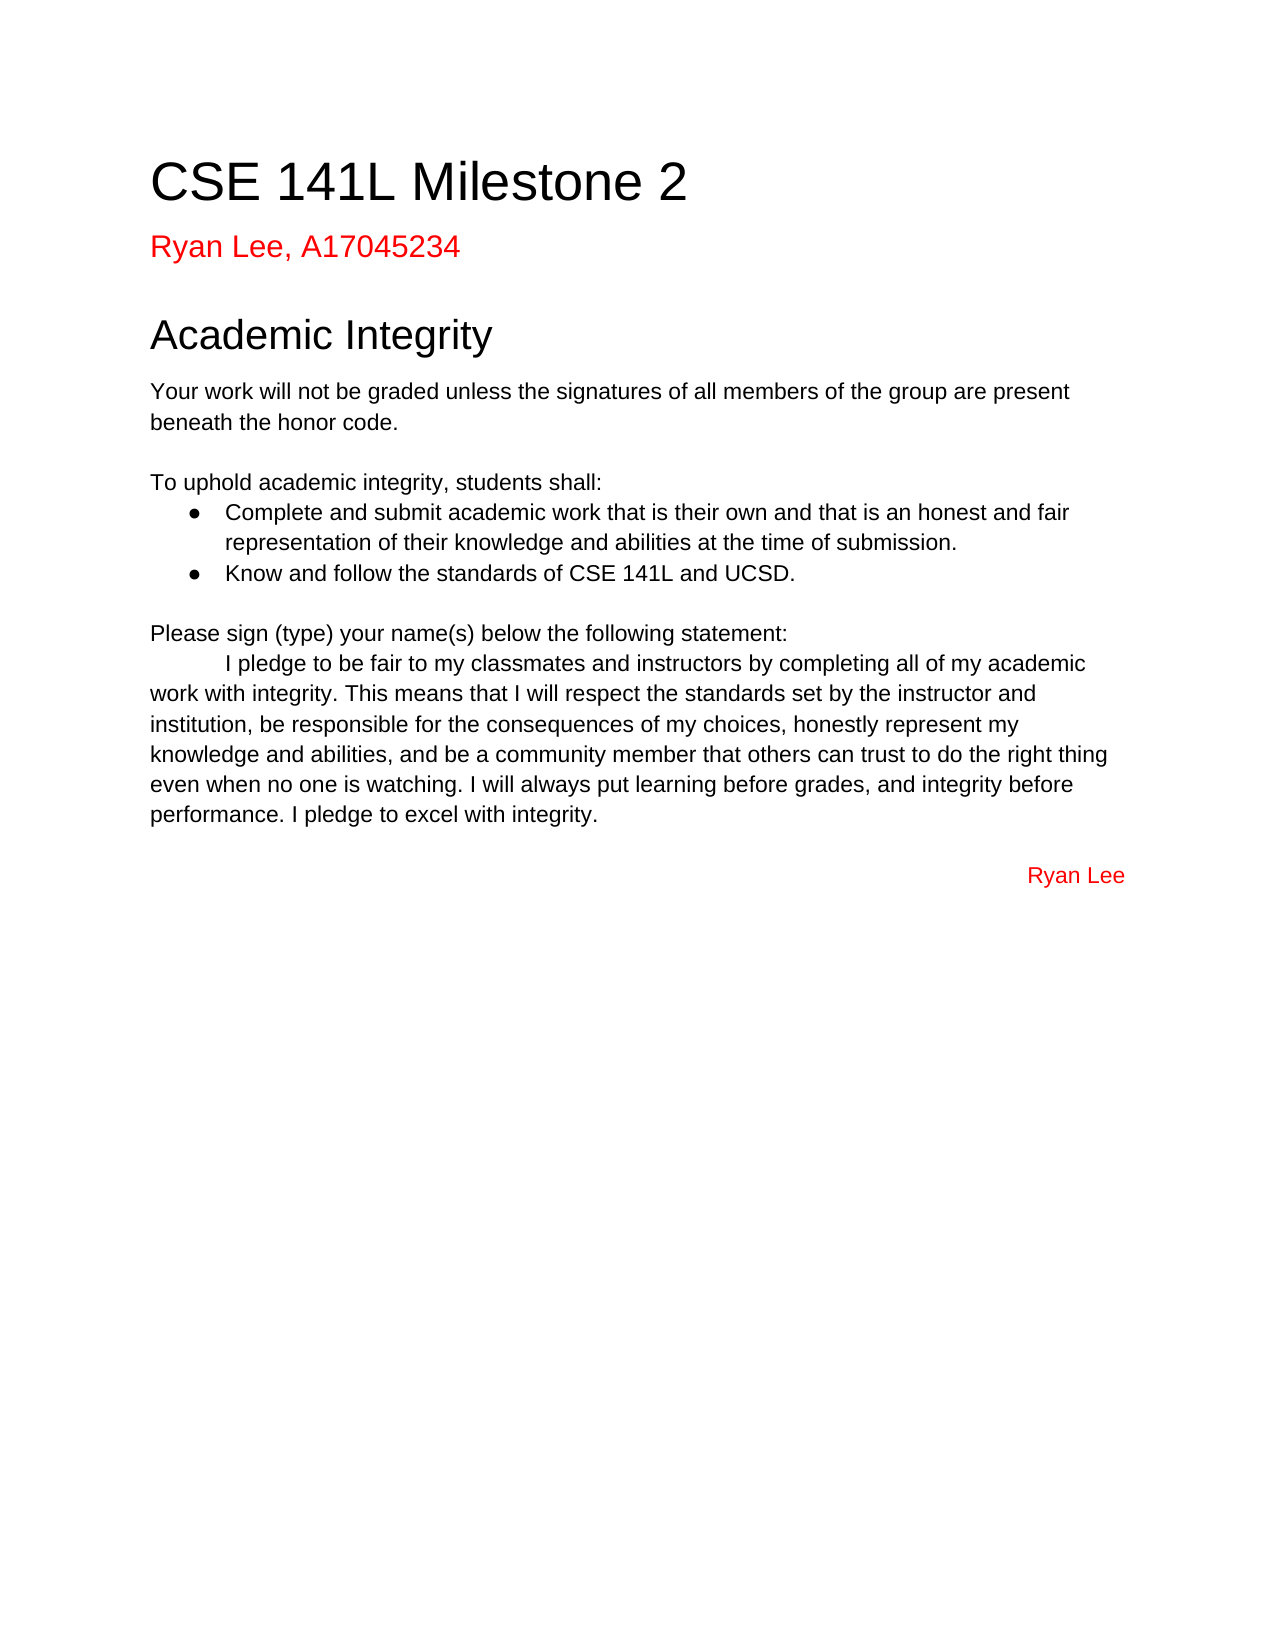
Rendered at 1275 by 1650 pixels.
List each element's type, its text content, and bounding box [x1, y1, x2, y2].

text I pledge to be fair to my classmates and instructors by completing all of my academic work with integrity. This means that I will respect the standards set by the instructor and institution, be responsible for the consequences of my choices, honestly represent my knowledge and abilities, and be a community member that others can trust to do the right thing even when no one is watching. I will always put learning before grades, and integrity before performance. I pledge to excel with integrity. [150, 650, 1125, 828]
text Your work will not be graded unless the signatures of all members of the group are present beneath the honor code. [150, 378, 1125, 435]
list Complete and submit academic work that is their own and that is an honest and fair representation of their knowledge and abilities at the time of submission. [187, 499, 1125, 556]
list Know and follow the standards of CSE 141L and UCSD. [187, 559, 1125, 586]
title CSE 141L Milestone 2 [150, 150, 1125, 212]
text Please sign (type) your name(s) below the following statement: [150, 620, 1125, 646]
text Ryan Lee [150, 862, 1125, 888]
text To uphold academic integrity, students shall: [150, 469, 1125, 495]
subtitle Ryan Lee, A17045234 [150, 228, 1125, 264]
subtitle Academic Integrity [150, 311, 1125, 359]
